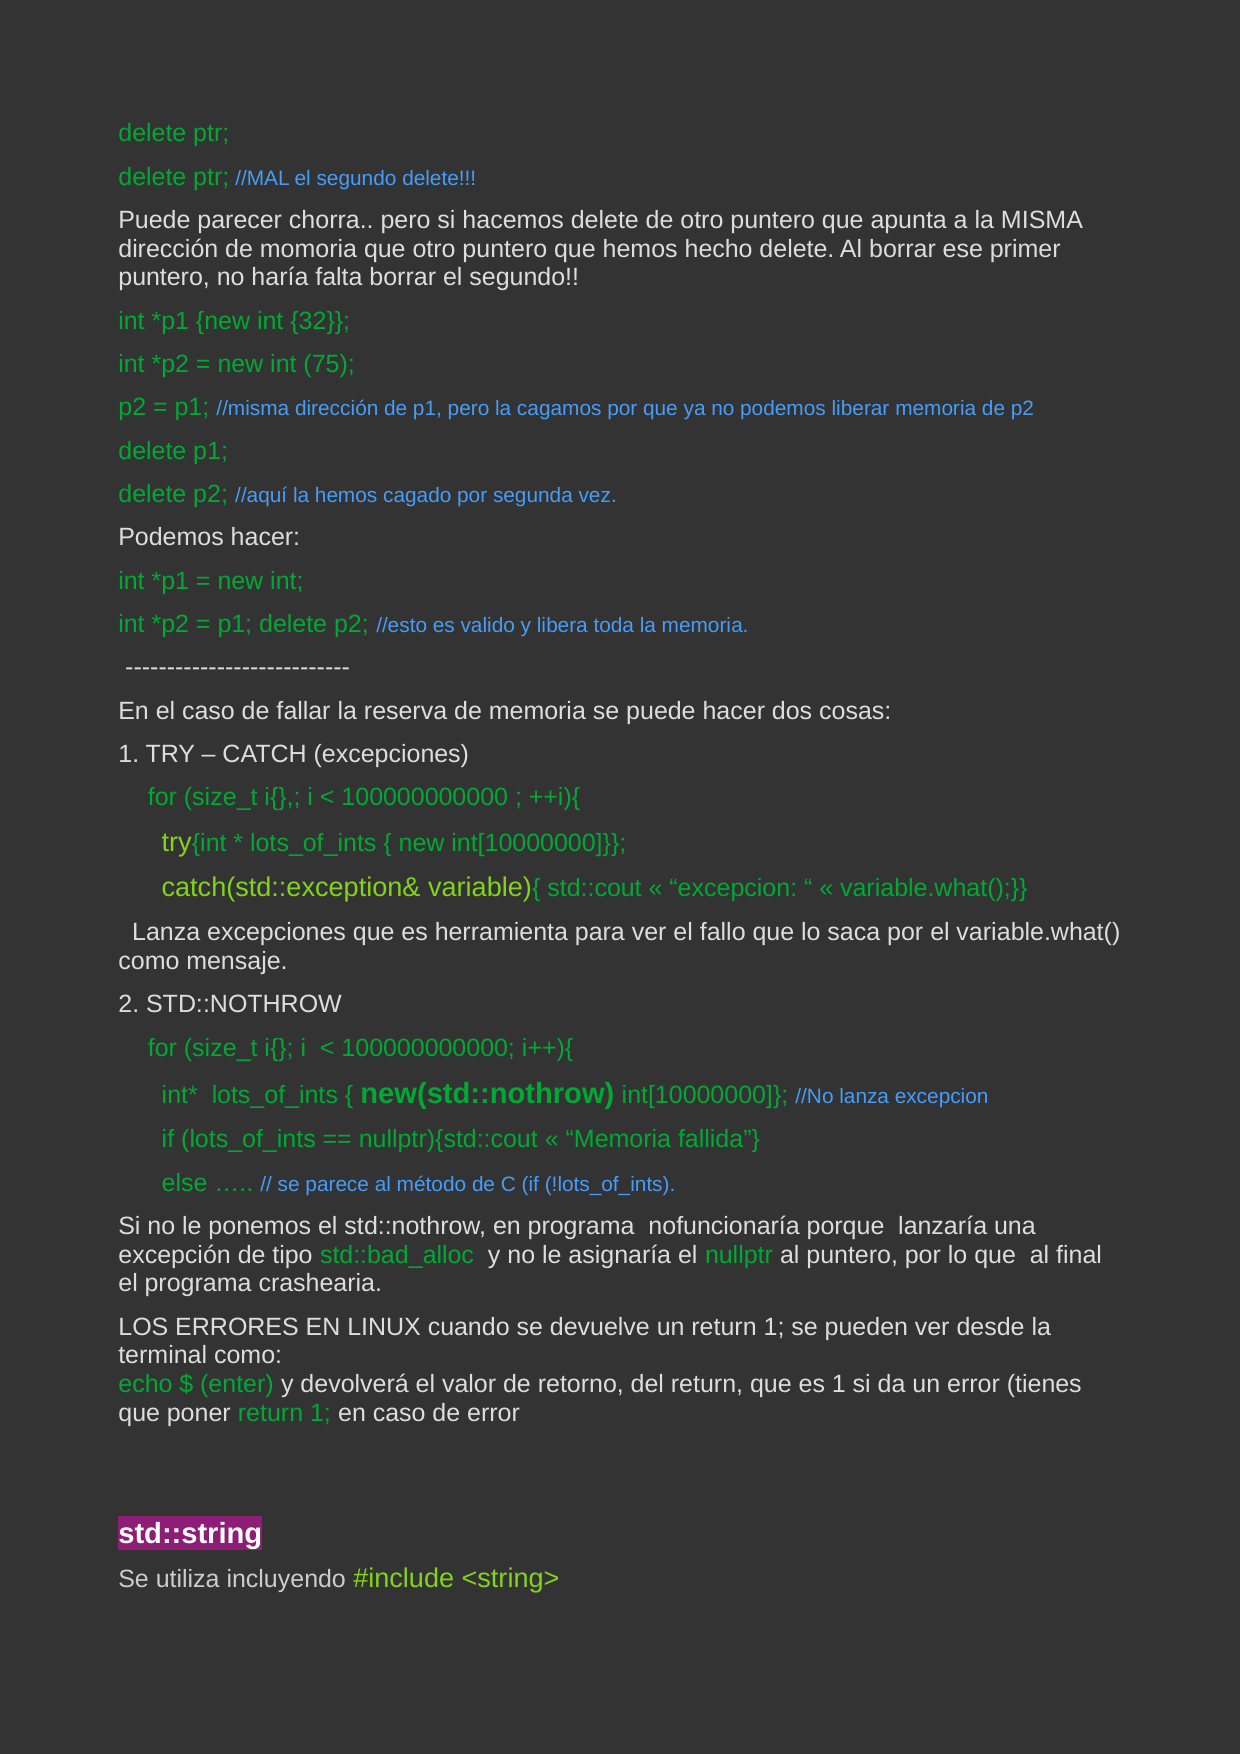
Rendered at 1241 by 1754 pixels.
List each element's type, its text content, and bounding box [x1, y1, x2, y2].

text for (size_t i{}; i < 100000000000; i++){ [118, 1033, 1122, 1061]
text int *p2 = new int (75); [118, 349, 1122, 378]
text 2. STD::NOTHROW [118, 989, 1122, 1018]
text delete p1; [118, 436, 1122, 464]
text Si no le ponemos el std::nothrow, en programa nofuncionaría porque lanzaría una excepción de tipo std::bad_alloc y no le asignaría el nullptr al puntero, por lo que al final el programa crashearia. [118, 1211, 1122, 1297]
text 1. TRY – CATCH (excepciones) [118, 739, 1122, 768]
text try{int * lots_of_ints { new int[10000000]}}; [118, 826, 1122, 857]
text if (lots_of_ints == nullptr){std::cout « “Memoria fallida”} [118, 1124, 1122, 1153]
text Lanza excepciones que es herramienta para ver el fallo que lo saca por el variable.what() como mensaje. [118, 917, 1122, 975]
text --------------------------- [118, 652, 1122, 681]
text delete p2; //aquí la hemos cagado por segunda vez. [118, 479, 1122, 508]
text int *p1 = new int; [118, 566, 1122, 594]
text delete ptr; //MAL el segundo delete!!! [118, 161, 1122, 190]
text delete ptr; [118, 118, 1122, 147]
text p2 = p1; //misma dirección de p1, pero la cagamos por que ya no podemos liberar memoria de p2 [118, 392, 1122, 421]
text int *p1 {new int {32}}; [118, 306, 1122, 334]
text catch(std::exception& variable){ std::cout « “excepcion: “ « variable.what();}} [118, 871, 1122, 903]
text Podemos hacer: [118, 522, 1122, 551]
text for (size_t i{},; i < 100000000000 ; ++i){ [118, 782, 1122, 811]
text else ….. // se parece al método de C (if (!lots_of_ints). [118, 1167, 1122, 1196]
text En el caso de fallar la reserva de memoria se puede hacer dos cosas: [118, 696, 1122, 724]
text int* lots_of_ints { new(std::nothrow) int[10000000]}; //No lanza excepcion [118, 1076, 1122, 1109]
text int *p2 = p1; delete p2; //esto es valido y libera toda la memoria. [118, 609, 1122, 638]
text Se utiliza incluyendo #include <string> [118, 1562, 1122, 1594]
text Puede parecer chorra.. pero si hacemos delete de otro puntero que apunta a la MISMA dirección de momoria que otro puntero que hemos hecho delete. Al borrar ese primer puntero, no haría falta borrar el segundo!! [118, 205, 1122, 291]
text LOS ERRORES EN LINUX cuando se devuelve un return 1; se pueden ver desde la terminal como: echo $ (enter) y devolverá el valor de retorno, del return, que es 1 si da un error (tienes que poner return 1; en caso de error [118, 1312, 1122, 1427]
subtitle std::string [118, 1516, 1122, 1550]
